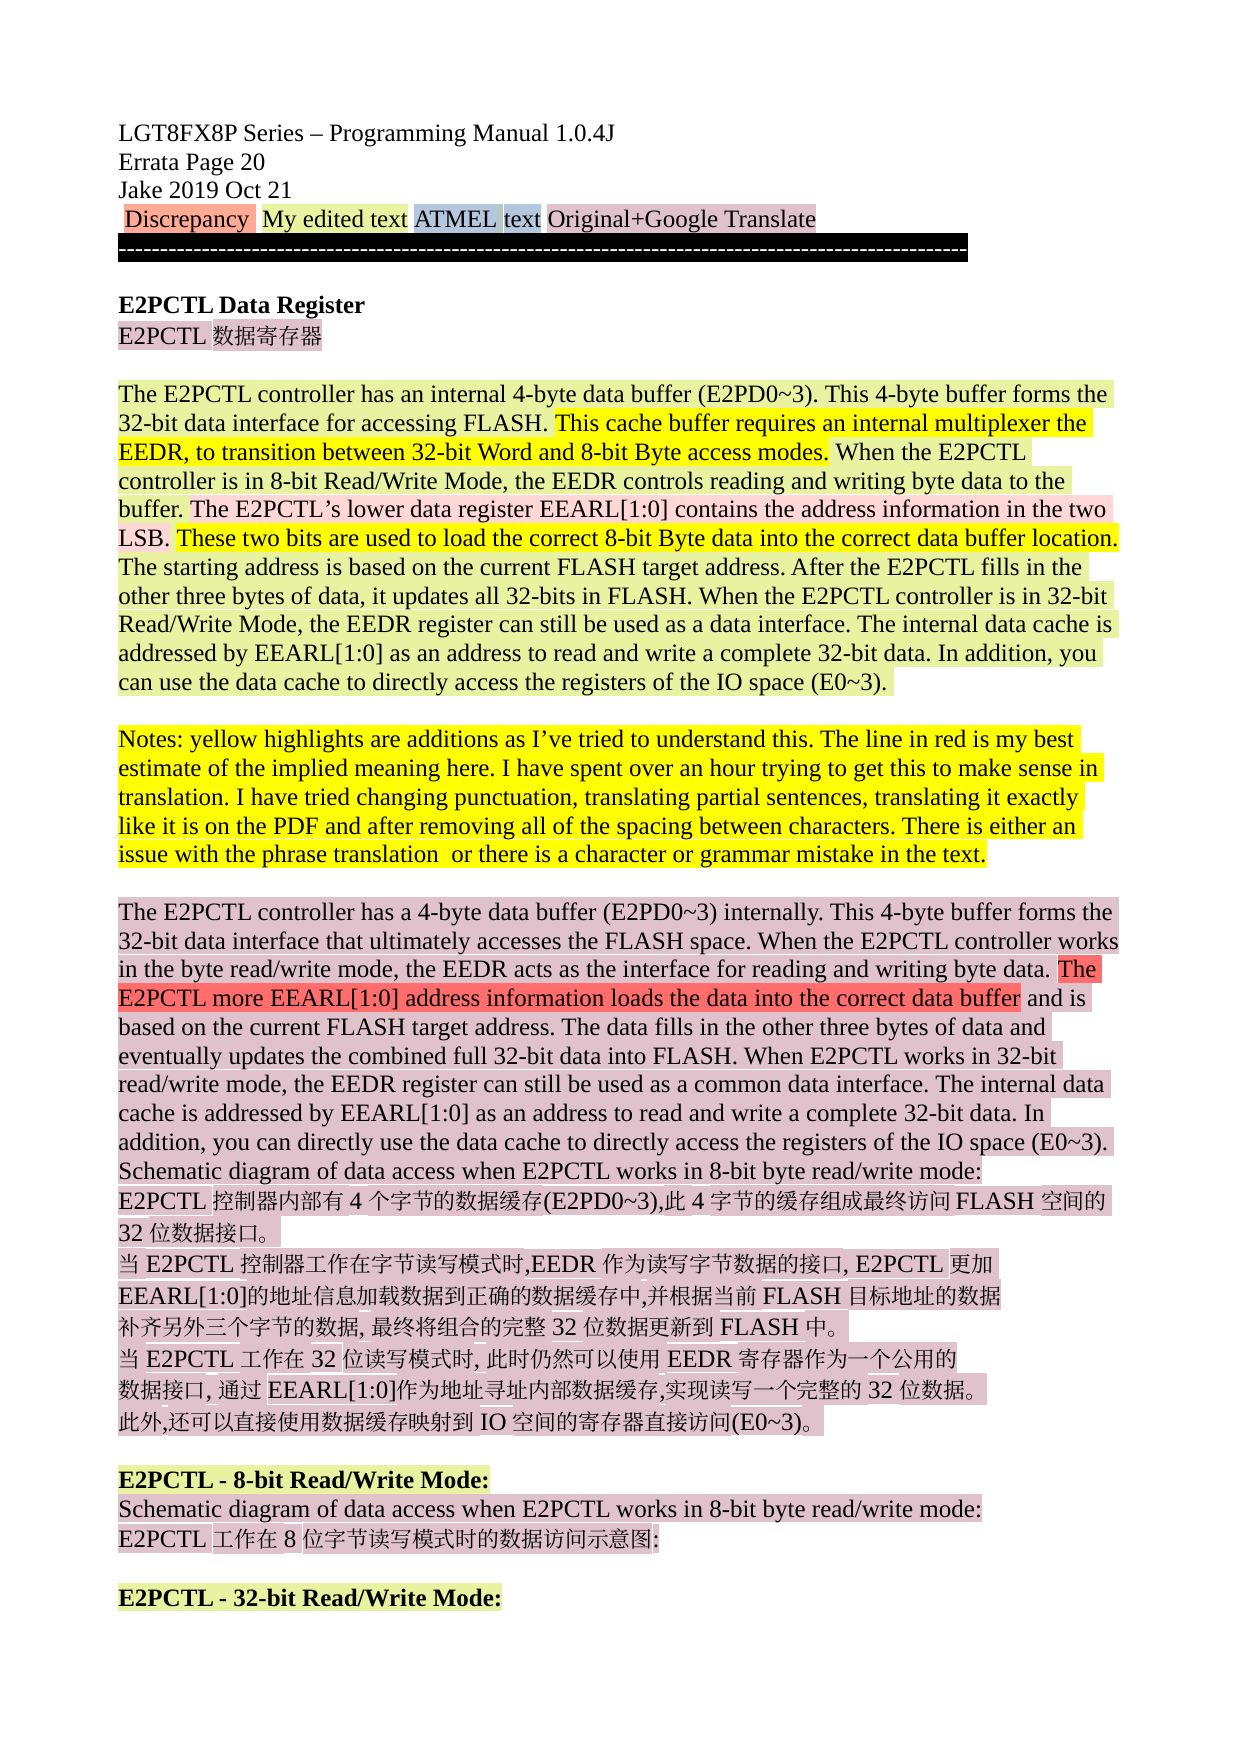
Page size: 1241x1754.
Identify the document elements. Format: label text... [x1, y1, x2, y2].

text 当 E2PCTL 控制器工作在字节读写模式时,EEDR 作为读写字节数据的接口, E2PCTL 更加 EEARL[1:0]的地址信息加载数据到正确的数据缓存中,并根据当前 FLASH 目标地址的数据 [118, 1247, 1122, 1310]
text The E2PCTL controller has a 4-byte data buffer (E2PD0~3) internally. This 4-byte buffer forms the 32-bit data interface that ultimately accesses the FLASH space. When the E2PCTL controller works in the byte read/write mode, the EEDR acts as the interface for reading and writing byte data. The E2PCTL more EEARL[1:0] address information loads the data into the correct data buffer and is based on the current FLASH target address. The data fills in the other three bytes of data and eventually updates the combined full 32-bit data into FLASH. When E2PCTL works in 32-bit read/write mode, the EEDR register can still be used as a common data interface. The internal data cache is addressed by EEARL[1:0] as an address to read and write a complete 32-bit data. In addition, you can directly use the data cache to directly access the registers of the IO space (E0~3). Schematic diagram of data access when E2PCTL works in 8-bit byte read/write mode: [118, 897, 1122, 1184]
text 数据接口, 通过 EEARL[1:0]作为地址寻址内部数据缓存,实现读写一个完整的 32 位数据。 [118, 1373, 1122, 1405]
text E2PCTL Data Register [118, 291, 1122, 319]
text Discrepancy My edited text ATMEL text Original+Google Translate [118, 204, 1122, 233]
text E2PCTL 控制器内部有 4 个字节的数据缓存(E2PD0~3),此 4 字节的缓存组成最终访问FLASH 空间的 32 位数据接口。 [118, 1184, 1122, 1247]
text E2PCTL - 8-bit Read/Write Mode: [118, 1465, 1122, 1494]
text E2PCTL - 32-bit Read/Write Mode: [118, 1583, 1122, 1611]
text 当 E2PCTL 工作在 32 位读写模式时, 此时仍然可以使用 EEDR 寄存器作为一个公用的 [118, 1342, 1122, 1373]
text Errata Page 20 [118, 147, 1122, 176]
text The E2PCTL controller has an internal 4-byte data buffer (E2PD0~3). This 4-byte buffer forms the 32-bit data interface for accessing FLASH. This cache buffer requires an internal multiplexer the EEDR, to transition between 32-bit Word and 8-bit Byte access modes. When the E2PCTL controller is in 8-bit Read/Write Mode, the EEDR controls reading and writing byte data to the buffer. The E2PCTL’s lower data register EEARL[1:0] contains the address information in the two LSB. These two bits are used to load the correct 8-bit Byte data into the correct data buffer location. The starting address is based on the current FLASH target address. After the E2PCTL fills in the other three bytes of data, it updates all 32-bits in FLASH. When the E2PCTL controller is in 32-bit Read/Write Mode, the EEDR register can still be used as a data interface. The internal data cache is addressed by EEARL[1:0] as an address to read and write a complete 32-bit data. In addition, you can use the data cache to directly access the registers of the IO space (E0~3). [118, 379, 1122, 696]
text Notes: yellow highlights are additions as I’ve tried to understand this. The line in red is my best estimate of the implied meaning here. I have spent over an hour trying to get this to make sense in translation. I have tried changing punctuation, translating partial sentences, translating it exactly like it is on the PDF and after removing all of the spacing between characters. There is either an issue with the phrase translation or there is a character or grammar mistake in the text. [118, 724, 1122, 868]
text ------------------------------------------------------------------------------------------------------ [118, 233, 1122, 262]
text E2PCTL 工作在 8 位字节读写模式时的数据访问示意图: [118, 1522, 1122, 1554]
text Jake 2019 Oct 21 [118, 176, 1122, 204]
text LGT8FX8P Series – Programming Manual 1.0.4J [118, 118, 1122, 147]
text 补齐另外三个字节的数据, 最终将组合的完整 32 位数据更新到 FLASH 中。 [118, 1310, 1122, 1342]
text 此外,还可以直接使用数据缓存映射到 IO 空间的寄存器直接访问(E0~3)。 [118, 1405, 1122, 1436]
text E2PCTL 数据寄存器 [118, 319, 1122, 351]
text Schematic diagram of data access when E2PCTL works in 8-bit byte read/write mode: [118, 1494, 1122, 1522]
